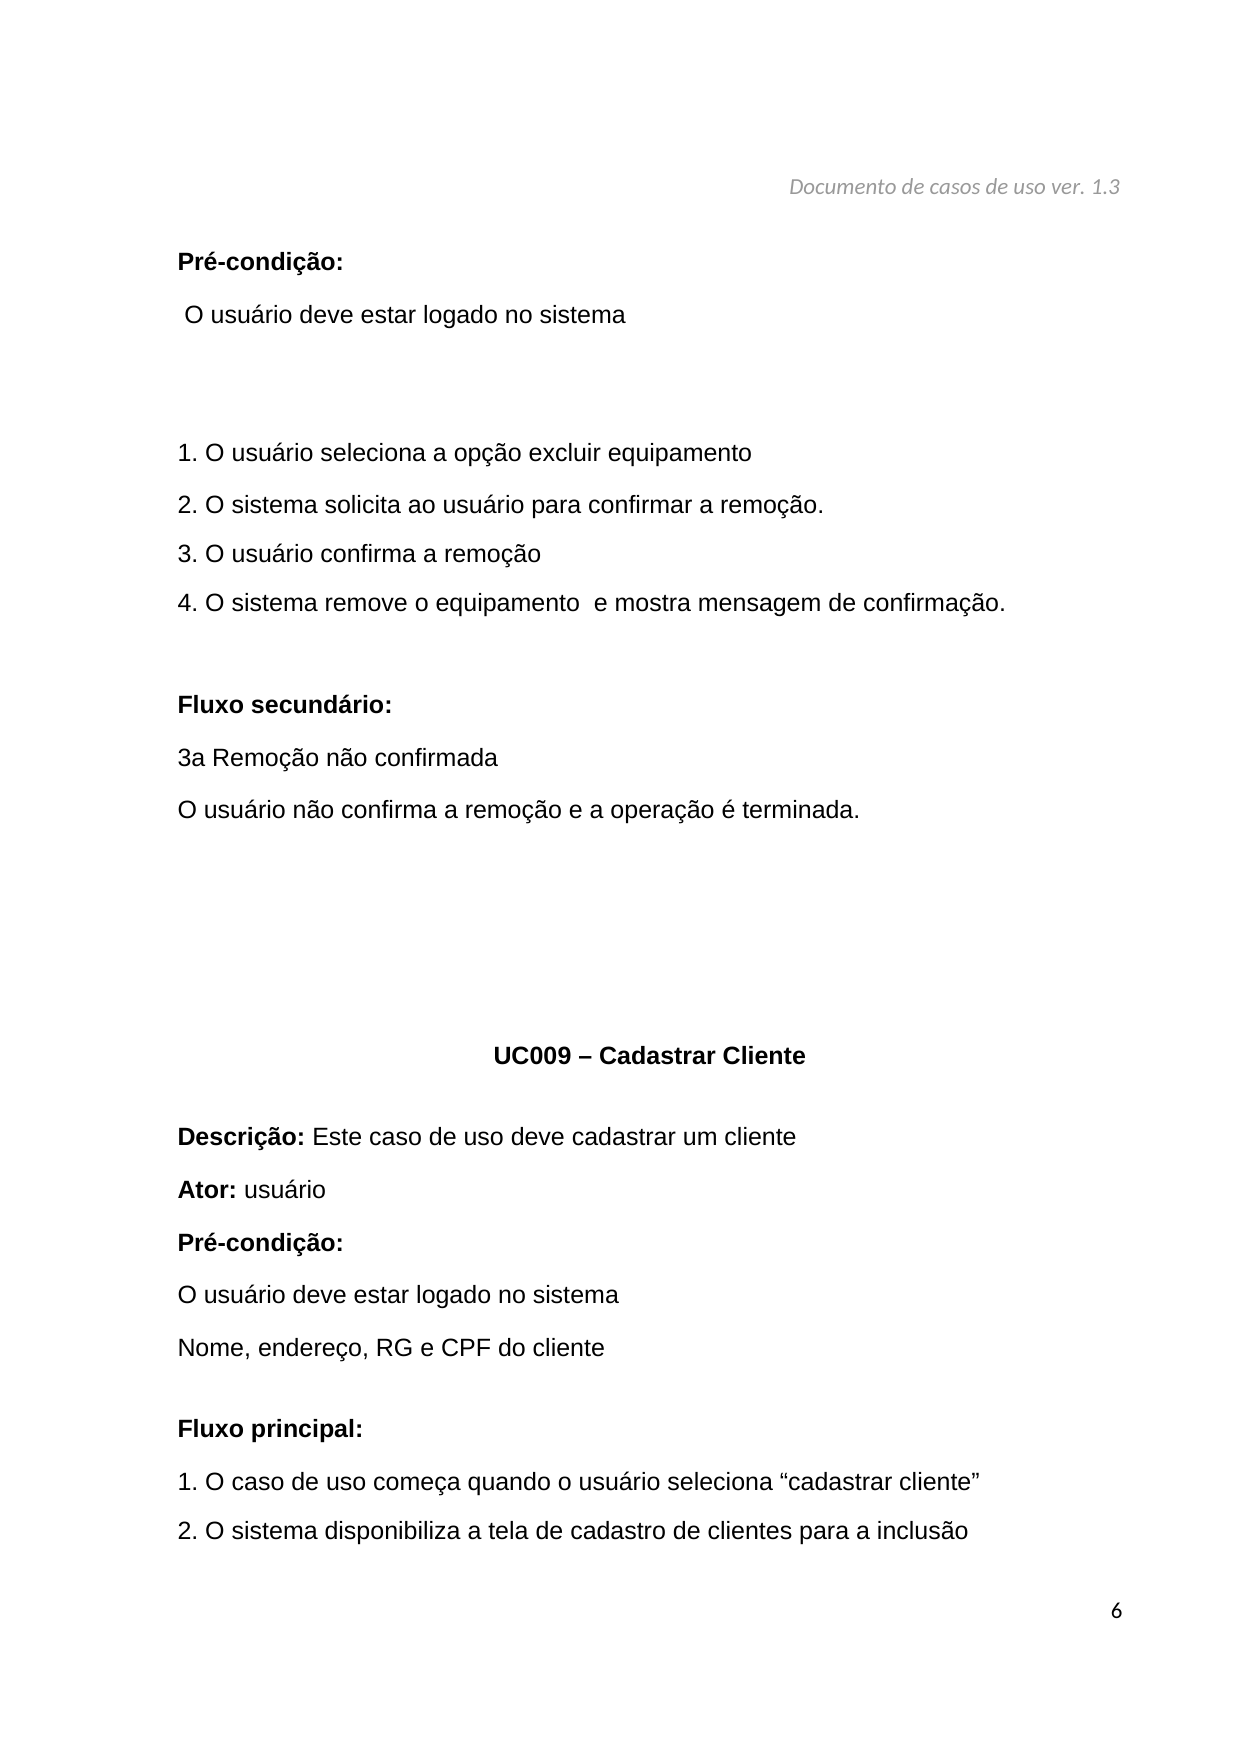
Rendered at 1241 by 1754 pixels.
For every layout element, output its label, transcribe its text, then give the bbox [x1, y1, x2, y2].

text Fluxo secundário: [177, 690, 1122, 718]
text Pré-condição: [177, 247, 1122, 275]
text 1. O caso de uso começa quando o usuário seleciona “cadastrar cliente” [177, 1468, 1122, 1496]
text Fluxo principal: [177, 1415, 1122, 1443]
text O usuário não confirma a remoção e a operação é terminada. [177, 796, 1122, 824]
text 2. O sistema solicita ao usuário para confirmar a remoção. [177, 491, 1122, 519]
text Pré-condição: [177, 1228, 1122, 1256]
text Nome, endereço, RG e CPF do cliente [177, 1334, 1122, 1362]
text O usuário deve estar logado no sistema [177, 1281, 1122, 1309]
text UC009 – Cadastrar Cliente [177, 1042, 1122, 1069]
text 4. O sistema remove o equipamento e mostra mensagem de confirmação. [177, 589, 1122, 617]
text 1. O usuário seleciona a opção excluir equipamento [177, 438, 1122, 466]
text 3a Remoção não confirmada [177, 743, 1122, 771]
text 3. O usuário confirma a remoção [177, 540, 1122, 568]
text O usuário deve estar logado no sistema [177, 300, 1122, 328]
text Descrição: Este caso de uso deve cadastrar um cliente [177, 1122, 1122, 1150]
text Ator: usuário [177, 1175, 1122, 1203]
text 2. O sistema disponibiliza a tela de cadastro de clientes para a inclusão [177, 1517, 1122, 1544]
